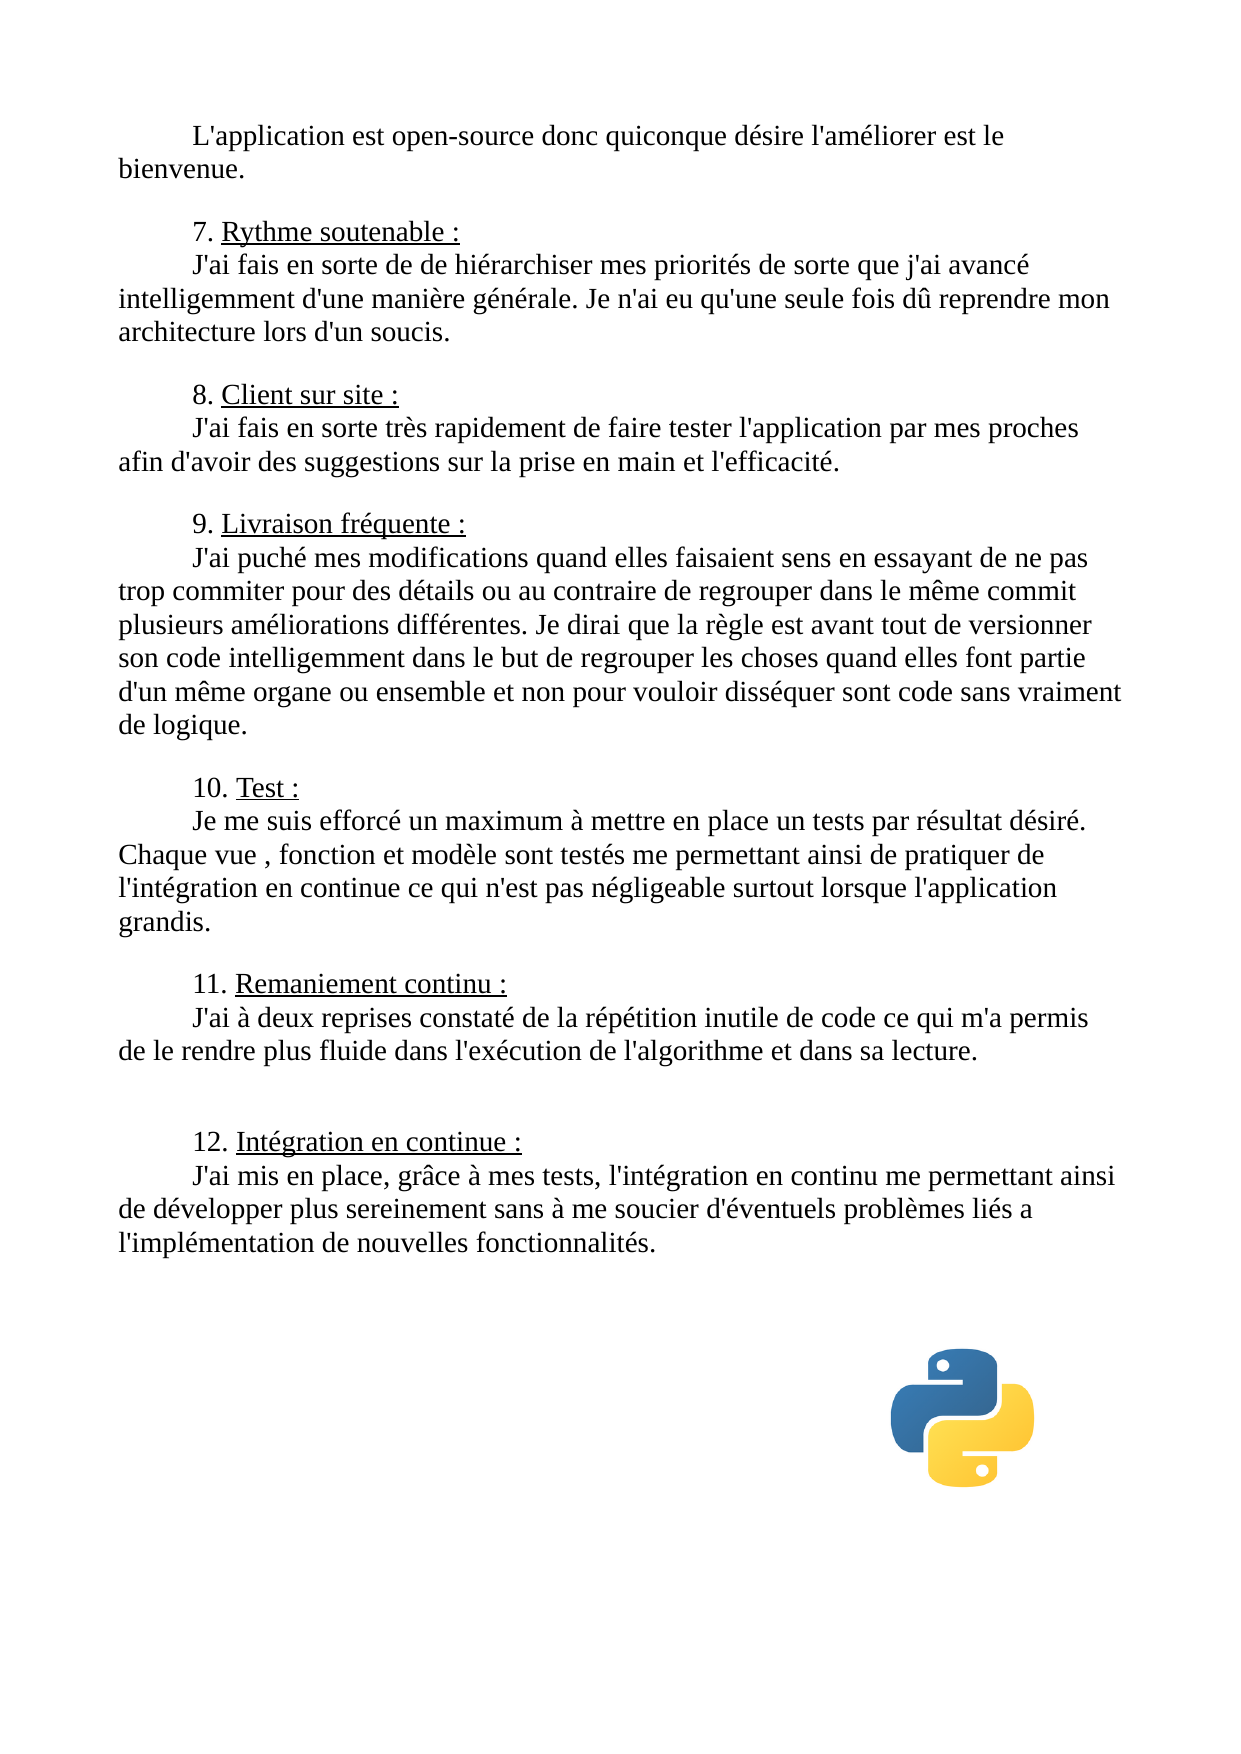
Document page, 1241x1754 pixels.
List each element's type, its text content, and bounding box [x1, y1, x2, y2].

text 8. Client sur site : [118, 377, 1122, 410]
text 9. Livraison fréquente : [118, 506, 1122, 540]
text J'ai fais en sorte de de hiérarchiser mes priorités de sorte que j'ai avancé intelligemment d'une manière générale. Je n'ai eu qu'une seule fois dû reprendre mon architecture lors d'un soucis. [118, 247, 1122, 348]
text 7. Rythme soutenable : [118, 214, 1122, 247]
text J'ai mis en place, grâce à mes tests, l'intégration en continu me permettant ainsi de développer plus sereinement sans à me soucier d'éventuels problèmes liés a l'implémentation de nouvelles fonctionnalités. [118, 1158, 1122, 1258]
text L'application est open-source donc quiconque désire l'améliorer est le bienvenue. [118, 118, 1122, 185]
text J'ai à deux reprises constaté de la répétition inutile de code ce qui m'a permis de le rendre plus fluide dans l'exécution de l'algorithme et dans sa lecture. [118, 1000, 1122, 1067]
text J'ai fais en sorte très rapidement de faire tester l'application par mes proches afin d'avoir des suggestions sur la prise en main et l'efficacité. [118, 410, 1122, 477]
text 10. Test : [118, 770, 1122, 803]
text Je me suis efforcé un maximum à mettre en place un tests par résultat désiré. Chaque vue , fonction et modèle sont testés me permettant ainsi de pratiquer de l'intégration en continue ce qui n'est pas négligeable surtout lorsque l'application grandis. [118, 803, 1122, 937]
picture [878, 1346, 1045, 1493]
text 11. Remaniement continu : [118, 966, 1122, 1000]
text J'ai puché mes modifications quand elles faisaient sens en essayant de ne pas trop commiter pour des détails ou au contraire de regrouper dans le même commit plusieurs améliorations différentes. Je dirai que la règle est avant tout de versionner son code intelligemment dans le but de regrouper les choses quand elles font partie d'un même organe ou ensemble et non pour vouloir disséquer sont code sans vraiment de logique. [118, 540, 1122, 741]
text 12. Intégration en continue : [118, 1124, 1122, 1158]
